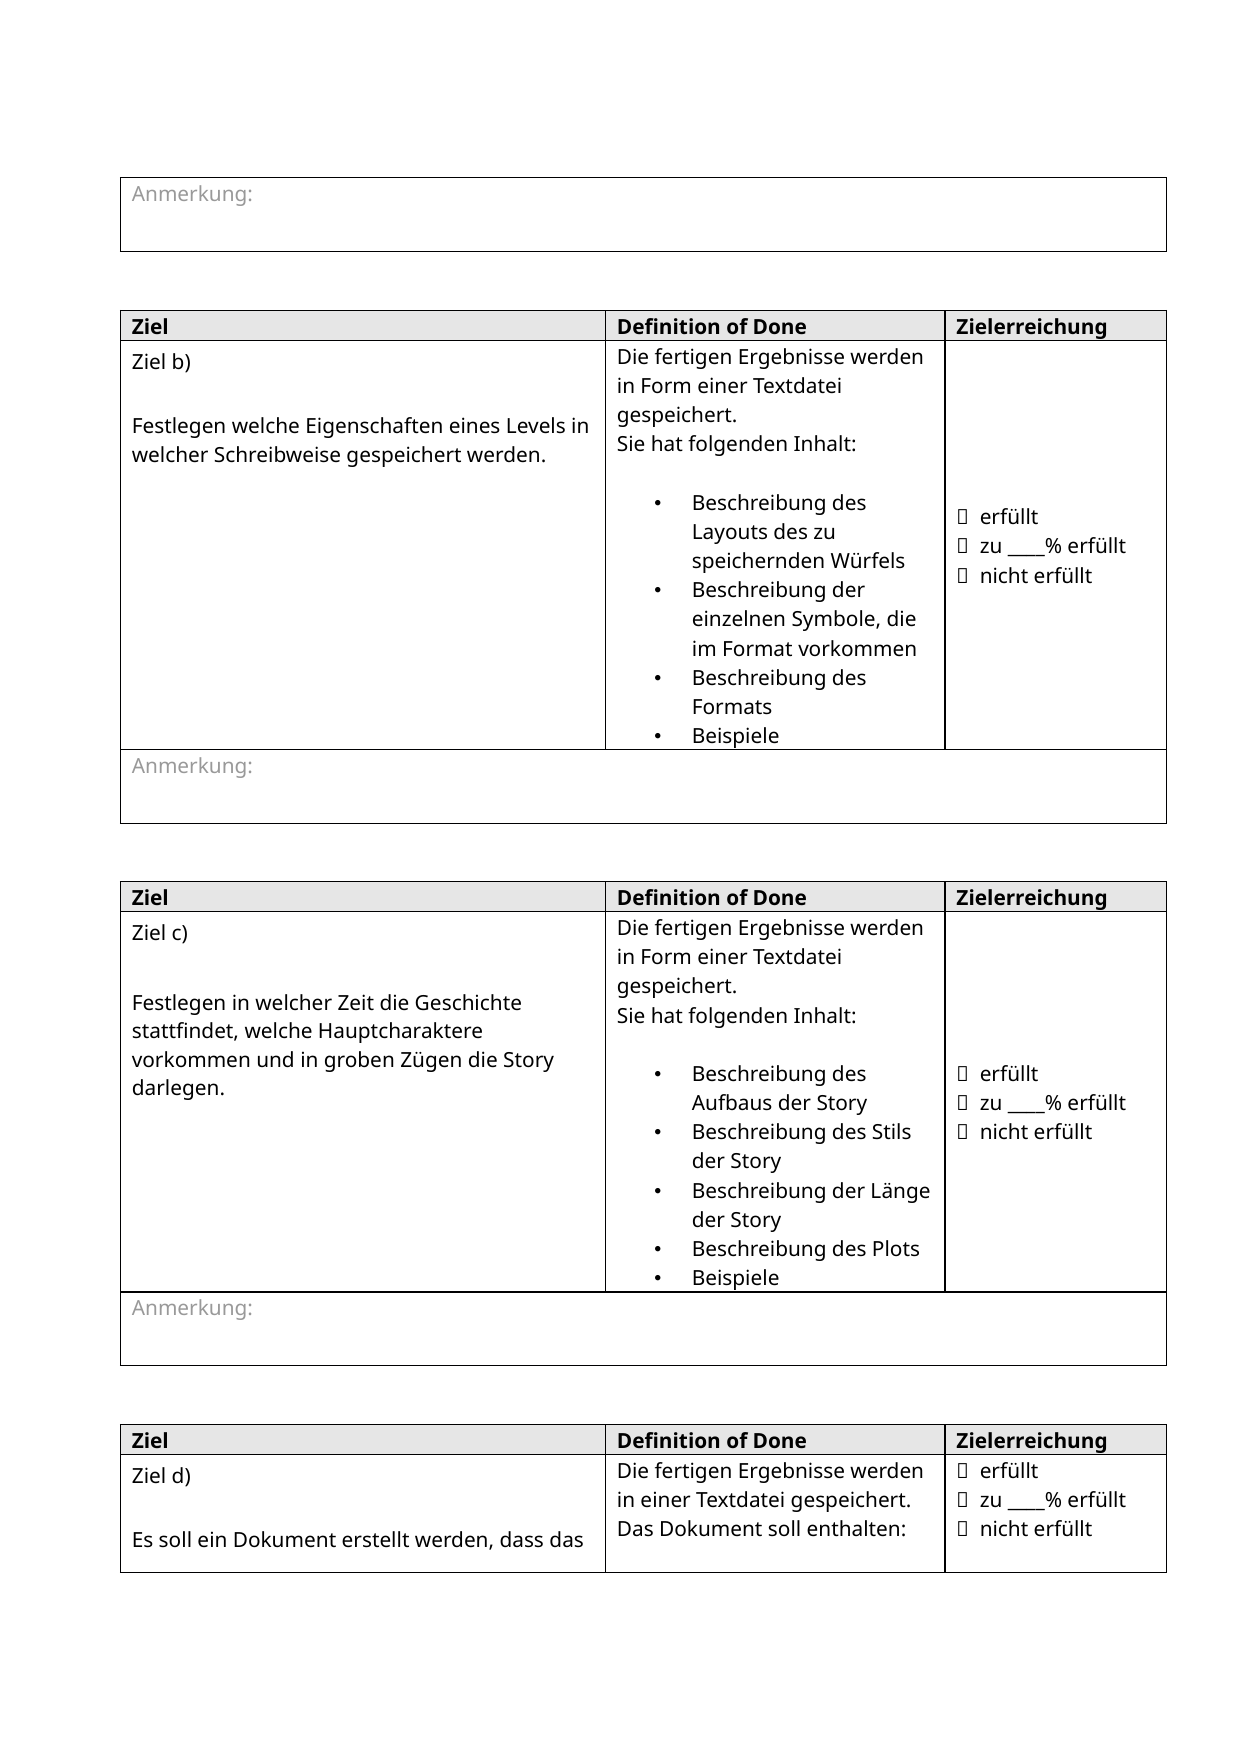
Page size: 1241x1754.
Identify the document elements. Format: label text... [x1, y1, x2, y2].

table_cell  erfüllt  zu ____% erfüllt  nicht erfüllt [946, 912, 1166, 1291]
table_cell  erfüllt  zu ____% erfüllt  nicht erfüllt [946, 1455, 1166, 1572]
table_cell Anmerkung: [121, 178, 1166, 251]
table_header Ziel [121, 1425, 605, 1454]
table_cell Ziel c) Festlegen in welcher Zeit die Geschichte stattfindet, welche Hauptcharaktere vorkommen und in groben Zügen die Story darlegen. [121, 912, 605, 1291]
table_cell  erfüllt  zu ____% erfüllt  nicht erfüllt [946, 341, 1166, 749]
table_header Zielerreichung [946, 311, 1166, 340]
table_header Ziel [121, 882, 605, 911]
table_header Ziel [121, 311, 605, 340]
table_cell Anmerkung: [121, 1293, 1166, 1365]
table_header Zielerreichung [946, 1425, 1166, 1454]
table_cell Anmerkung: [121, 750, 1166, 823]
table_cell Die fertigen Ergebnisse werden in Form einer Textdatei gespeichert. Sie hat folgenden Inhalt: Beschreibung des Layouts des zu speichernden Würfels Beschreibung der einzelnen Symbole, die im Format vorkommen Beschreibung des Formats Beispiele [606, 341, 944, 749]
table_header Definition of Done [606, 882, 944, 911]
table_cell Die fertigen Ergebnisse werden in einer Textdatei gespeichert. Das Dokument soll enthalten: Eine Beschreibung des Genres Eine Beschreibung des Stils des Spiels (Laser, Planet, Planetendekoration) Und eine Erklärung der Beleuchtung des Planeten Alles sollte mithilfe von Screenshots besser veranschaulicht werden [606, 1455, 944, 1572]
table_header Definition of Done [606, 1425, 944, 1454]
table_cell Die fertigen Ergebnisse werden in Form einer Textdatei gespeichert. Sie hat folgenden Inhalt: Beschreibung des Aufbaus der Story Beschreibung des Stils der Story Beschreibung der Länge der Story Beschreibung des Plots Beispiele [606, 912, 944, 1291]
table_header Definition of Done [606, 311, 944, 340]
table_cell Ziel d) Es soll ein Dokument erstellt werden, dass das [121, 1455, 605, 1572]
table_cell Ziel b) Festlegen welche Eigenschaften eines Levels in welcher Schreibweise gespeichert werden. [121, 341, 605, 749]
table_header Zielerreichung [946, 882, 1166, 911]
